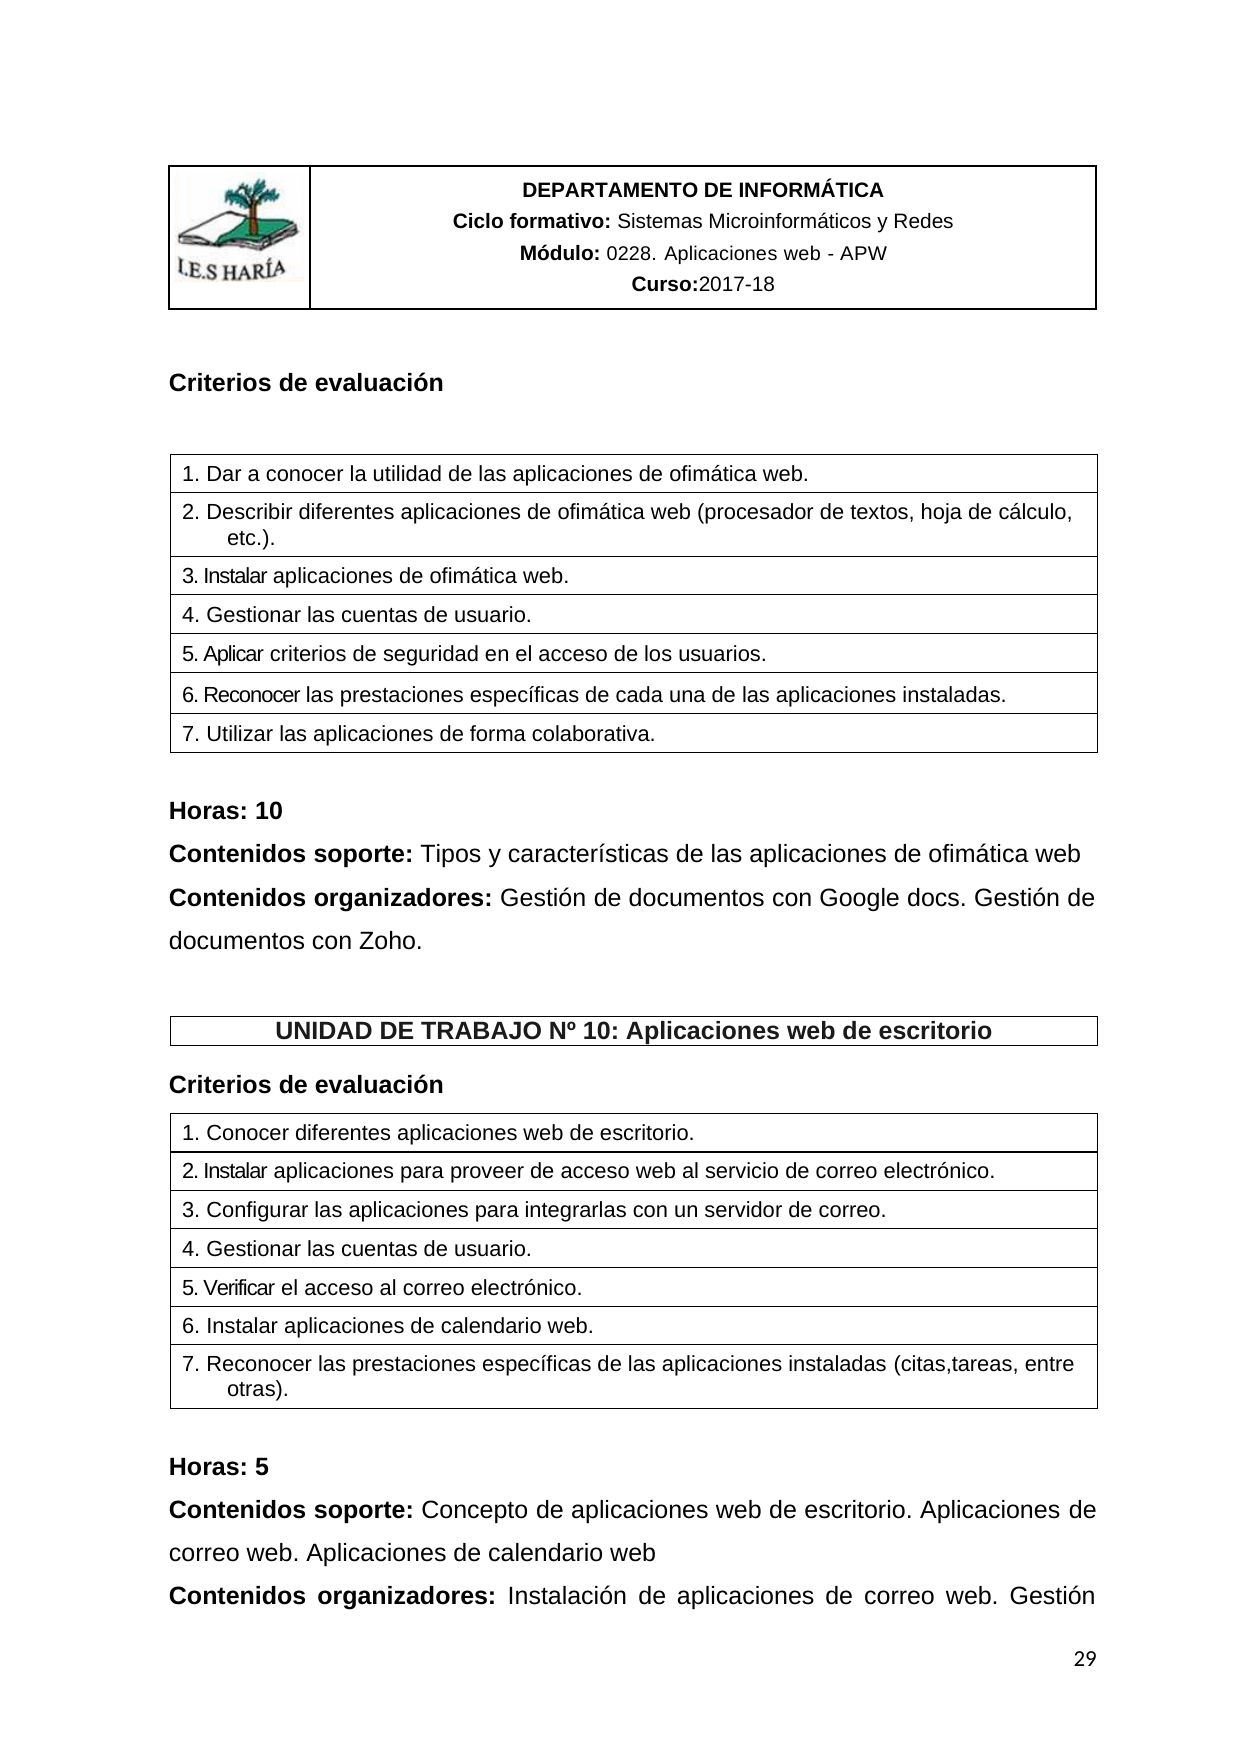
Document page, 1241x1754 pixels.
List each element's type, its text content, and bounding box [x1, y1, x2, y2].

text Horas: 10 [169, 796, 1096, 825]
table_cell 7. Utilizar las aplicaciones de forma colaborativa. [171, 714, 1097, 752]
table_cell 3. Configurar las aplicaciones para integrarlas con un servidor de correo. [171, 1191, 1097, 1228]
table_cell 5. Verificar el acceso al correo electrónico. [171, 1268, 1097, 1306]
text Criterios de evaluación [169, 1070, 1096, 1099]
table_cell 7. Reconocer las prestaciones específicas de las aplicaciones instaladas (citas,tareas, entre otras). [171, 1345, 1097, 1407]
table_cell 4. Gestionar las cuentas de usuario. [171, 595, 1097, 633]
table_cell 4. Gestionar las cuentas de usuario. [171, 1229, 1097, 1267]
table_header 1. Dar a conocer la utilidad de las aplicaciones de ofimática web. [171, 455, 1097, 492]
table_cell 2. Instalar aplicaciones para proveer de acceso web al servicio de correo electrónico. [171, 1153, 1097, 1189]
text Contenidos organizadores: Gestión de documentos con Google docs. Gestión de documentos con Zoho. [169, 882, 1096, 954]
text Contenidos soporte: Tipos y características de las aplicaciones de ofimática web [169, 839, 1096, 868]
text Horas: 5 [169, 1452, 1096, 1480]
table_cell 2. Describir diferentes aplicaciones de ofimática web (procesador de textos, hoja de cálculo, etc.). [171, 493, 1097, 556]
table_header UNIDAD DE TRABAJO Nº 10: Aplicaciones web de escritorio [171, 1017, 1097, 1045]
table_cell 6. Instalar aplicaciones de calendario web. [171, 1307, 1097, 1344]
text Criterios de evaluación [169, 368, 1096, 397]
table_cell 6. Reconocer las prestaciones específicas de cada una de las aplicaciones instaladas. [171, 673, 1097, 713]
picture [174, 172, 305, 282]
text Contenidos organizadores: Instalación de aplicaciones de correo web. Gestión [169, 1581, 1096, 1610]
table_header 1. Conocer diferentes aplicaciones web de escritorio. [171, 1114, 1097, 1151]
text Contenidos soporte: Concepto de aplicaciones web de escritorio. Aplicaciones de correo web. Aplicaciones de calendario web [169, 1495, 1096, 1567]
table_cell 5. Aplicar criterios de seguridad en el acceso de los usuarios. [171, 634, 1097, 672]
table_cell 3. Instalar aplicaciones de ofimática web. [171, 557, 1097, 594]
